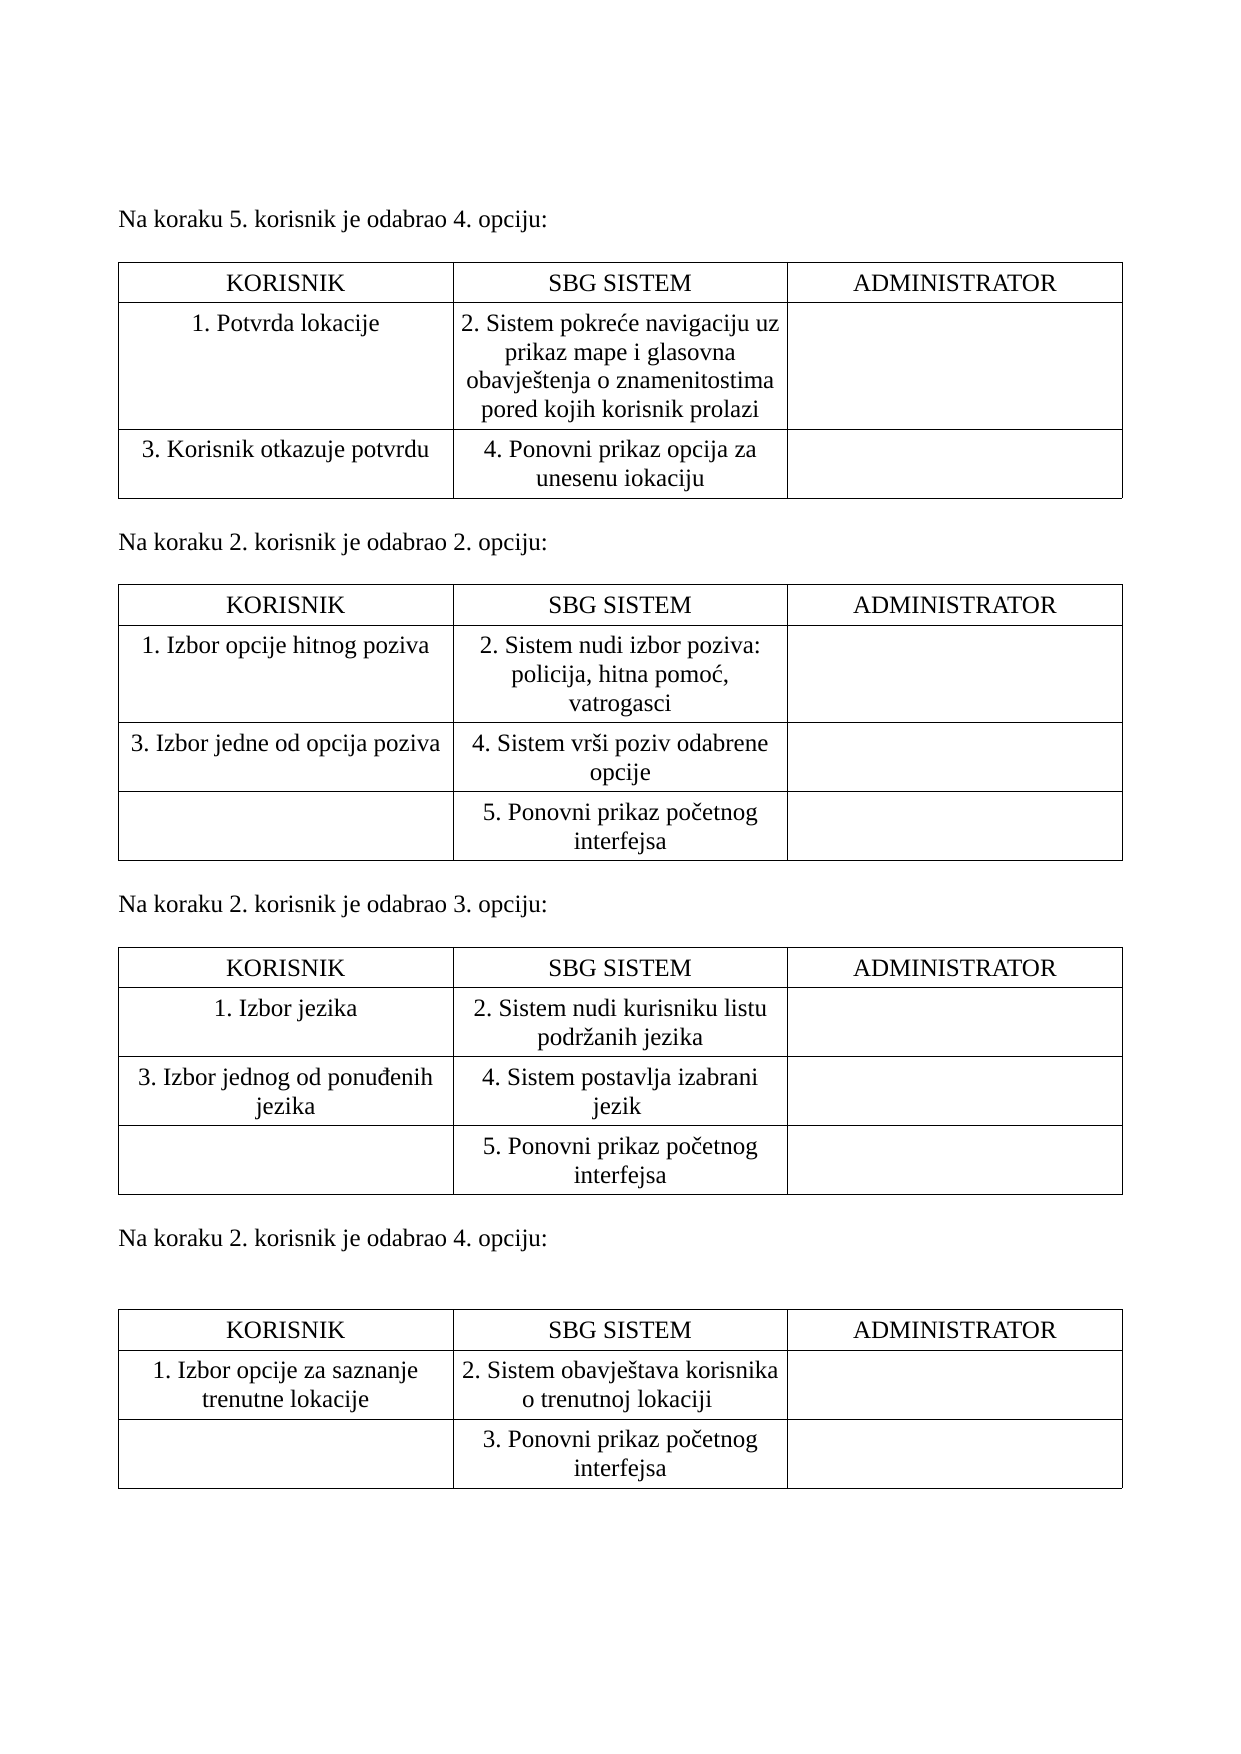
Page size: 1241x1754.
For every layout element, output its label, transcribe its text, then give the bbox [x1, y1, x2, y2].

table_header SBG SISTEM [454, 1310, 787, 1350]
table_cell 2. Sistem nudi izbor poziva: policija, hitna pomoć, vatrogasci [454, 626, 787, 722]
text Na koraku 2. korisnik je odabrao 3. opciju: [118, 889, 1122, 918]
table_header KORISNIK [119, 585, 453, 624]
text Na koraku 5. korisnik je odabrao 4. opciju: [118, 204, 1122, 233]
table_header KORISNIK [119, 948, 453, 987]
table_cell 1. Izbor opcije za saznanje trenutne lokacije [119, 1351, 453, 1419]
table_cell 3. Izbor jedne od opcija poziva [119, 723, 453, 791]
table_cell 3. Ponovni prikaz početnog interfejsa [454, 1420, 787, 1488]
table_header ADMINISTRATOR [788, 948, 1122, 987]
table_cell [788, 988, 1122, 1056]
table_cell [788, 1420, 1122, 1488]
table_cell 5. Ponovni prikaz početnog interfejsa [454, 792, 787, 860]
table_cell 4. Sistem vrši poziv odabrene opcije [454, 723, 787, 791]
table_cell 2. Sistem nudi kurisniku listu podržanih jezika [454, 988, 787, 1056]
table_cell [788, 626, 1122, 722]
table_header SBG SISTEM [454, 948, 787, 987]
table_cell 4. Ponovni prikaz opcija za unesenu iokaciju [454, 430, 787, 498]
table_cell 3. Korisnik otkazuje potvrdu [119, 430, 453, 498]
table_cell 1. Izbor jezika [119, 988, 453, 1056]
table_cell [788, 723, 1122, 791]
table_cell [788, 1057, 1122, 1125]
table_header ADMINISTRATOR [788, 263, 1122, 302]
table_cell 2. Sistem pokreće navigaciju uz prikaz mape i glasovna obavještenja o znamenitostima pored kojih korisnik prolazi [454, 303, 787, 429]
table_cell [788, 303, 1122, 429]
table_cell [788, 1126, 1122, 1194]
table_header SBG SISTEM [454, 585, 787, 624]
table_cell 2. Sistem obavještava korisnika o trenutnoj lokaciji [454, 1351, 787, 1419]
table_cell [119, 1420, 453, 1488]
table_cell [788, 792, 1122, 860]
table_header ADMINISTRATOR [788, 585, 1122, 624]
table_cell [788, 430, 1122, 498]
table_cell 4. Sistem postavlja izabrani jezik [454, 1057, 787, 1125]
table_cell [119, 1126, 453, 1194]
table_cell 5. Ponovni prikaz početnog interfejsa [454, 1126, 787, 1194]
table_cell 3. Izbor jednog od ponuđenih jezika [119, 1057, 453, 1125]
table_header ADMINISTRATOR [788, 1310, 1122, 1350]
table_cell 1. Potvrda lokacije [119, 303, 453, 429]
table_cell [119, 792, 453, 860]
text Na koraku 2. korisnik je odabrao 2. opciju: [118, 527, 1122, 555]
table_header KORISNIK [119, 263, 453, 302]
table_header SBG SISTEM [454, 263, 787, 302]
table_cell 1. Izbor opcije hitnog poziva [119, 626, 453, 722]
table_cell [788, 1351, 1122, 1419]
text Na koraku 2. korisnik je odabrao 4. opciju: [118, 1223, 1122, 1252]
table_header KORISNIK [119, 1310, 453, 1350]
